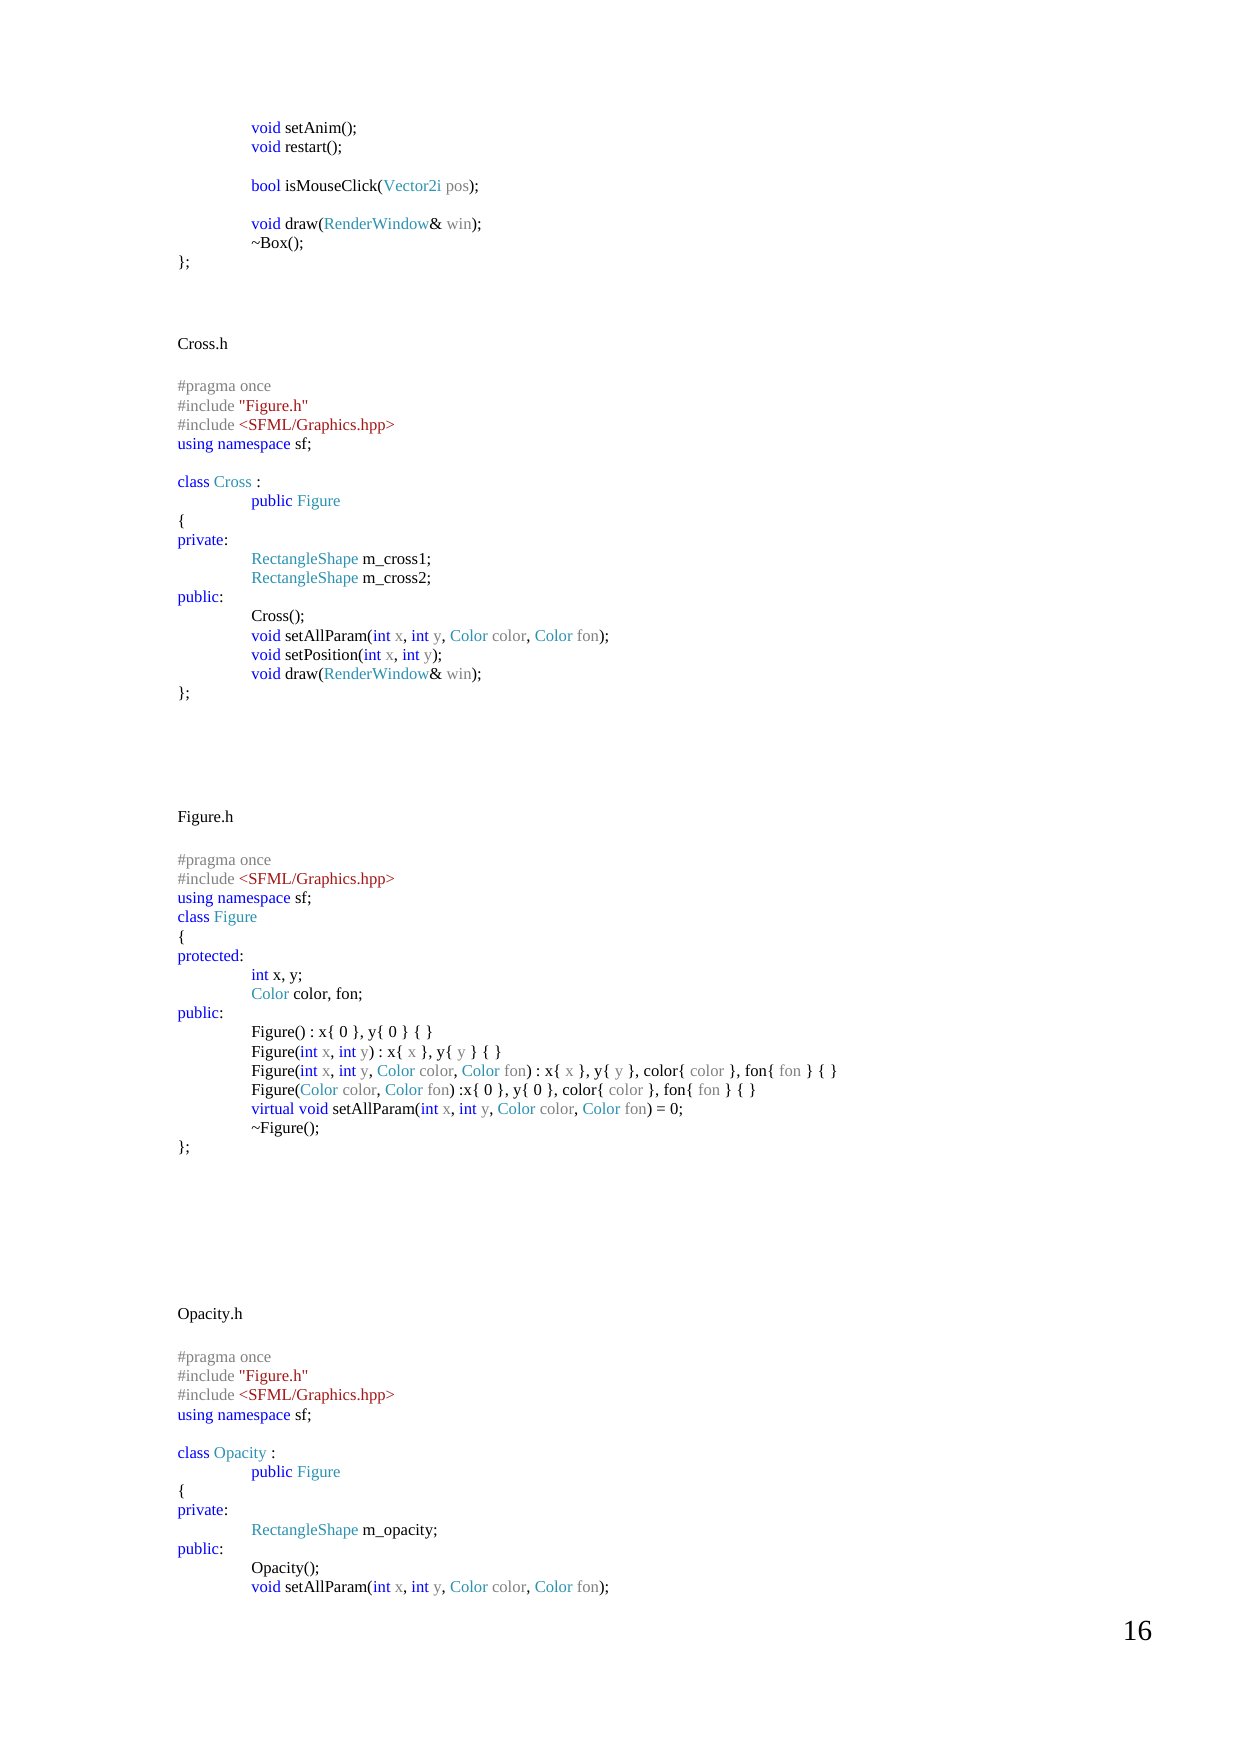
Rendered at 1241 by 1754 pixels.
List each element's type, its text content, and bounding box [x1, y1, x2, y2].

text void draw(RenderWindow& win); [177, 664, 1152, 683]
text Figure.h [177, 807, 1152, 826]
text ~Figure(); [177, 1118, 1152, 1137]
text void draw(RenderWindow& win); [177, 214, 1152, 233]
text Opacity.h [177, 1304, 1152, 1323]
text #include "Figure.h" [177, 395, 1152, 414]
text public: [177, 1538, 1152, 1558]
text class Opacity : [177, 1443, 1152, 1462]
text #pragma once [177, 850, 1152, 869]
text Figure() : x{ 0 }, y{ 0 } { } [177, 1022, 1152, 1041]
text void setAnim(); [177, 118, 1152, 137]
text #pragma once [177, 1347, 1152, 1366]
text private: [177, 1500, 1152, 1519]
text void restart(); [177, 137, 1152, 156]
text #pragma once [177, 376, 1152, 395]
text { [177, 1481, 1152, 1500]
text protected: [177, 946, 1152, 965]
text void setAllParam(int x, int y, Color color, Color fon); [177, 625, 1152, 644]
text using namespace sf; [177, 434, 1152, 453]
text Figure(int x, int y, Color color, Color fon) : x{ x }, y{ y }, color{ color }, fon{ fon } { } [177, 1061, 1152, 1080]
text Figure(Color color, Color fon) :x{ 0 }, y{ 0 }, color{ color }, fon{ fon } { } [177, 1080, 1152, 1099]
text class Cross : [177, 472, 1152, 491]
text #include <SFML/Graphics.hpp> [177, 869, 1152, 888]
text Cross(); [177, 606, 1152, 625]
text class Figure [177, 907, 1152, 926]
text bool isMouseClick(Vector2i pos); [177, 176, 1152, 195]
text int x, y; [177, 965, 1152, 984]
text }; [177, 1137, 1152, 1156]
text private: [177, 529, 1152, 549]
text RectangleShape m_cross2; [177, 568, 1152, 587]
text Cross.h [177, 333, 1152, 353]
text Opacity(); [177, 1558, 1152, 1577]
text public Figure [177, 491, 1152, 510]
text virtual void setAllParam(int x, int y, Color color, Color fon) = 0; [177, 1099, 1152, 1118]
text { [177, 510, 1152, 529]
text ~Box(); [177, 233, 1152, 252]
text { [177, 926, 1152, 946]
text public: [177, 1003, 1152, 1022]
text #include <SFML/Graphics.hpp> [177, 414, 1152, 434]
text #include "Figure.h" [177, 1366, 1152, 1385]
text void setAllParam(int x, int y, Color color, Color fon); [177, 1577, 1152, 1596]
text }; [177, 252, 1152, 271]
text }; [177, 683, 1152, 702]
text void setPosition(int x, int y); [177, 644, 1152, 664]
text Color color, fon; [177, 984, 1152, 1003]
text public: [177, 587, 1152, 606]
text #include <SFML/Graphics.hpp> [177, 1385, 1152, 1404]
text using namespace sf; [177, 888, 1152, 907]
text Figure(int x, int y) : x{ x }, y{ y } { } [177, 1041, 1152, 1061]
text RectangleShape m_opacity; [177, 1519, 1152, 1538]
text using namespace sf; [177, 1404, 1152, 1423]
text RectangleShape m_cross1; [177, 549, 1152, 568]
text public Figure [177, 1462, 1152, 1481]
